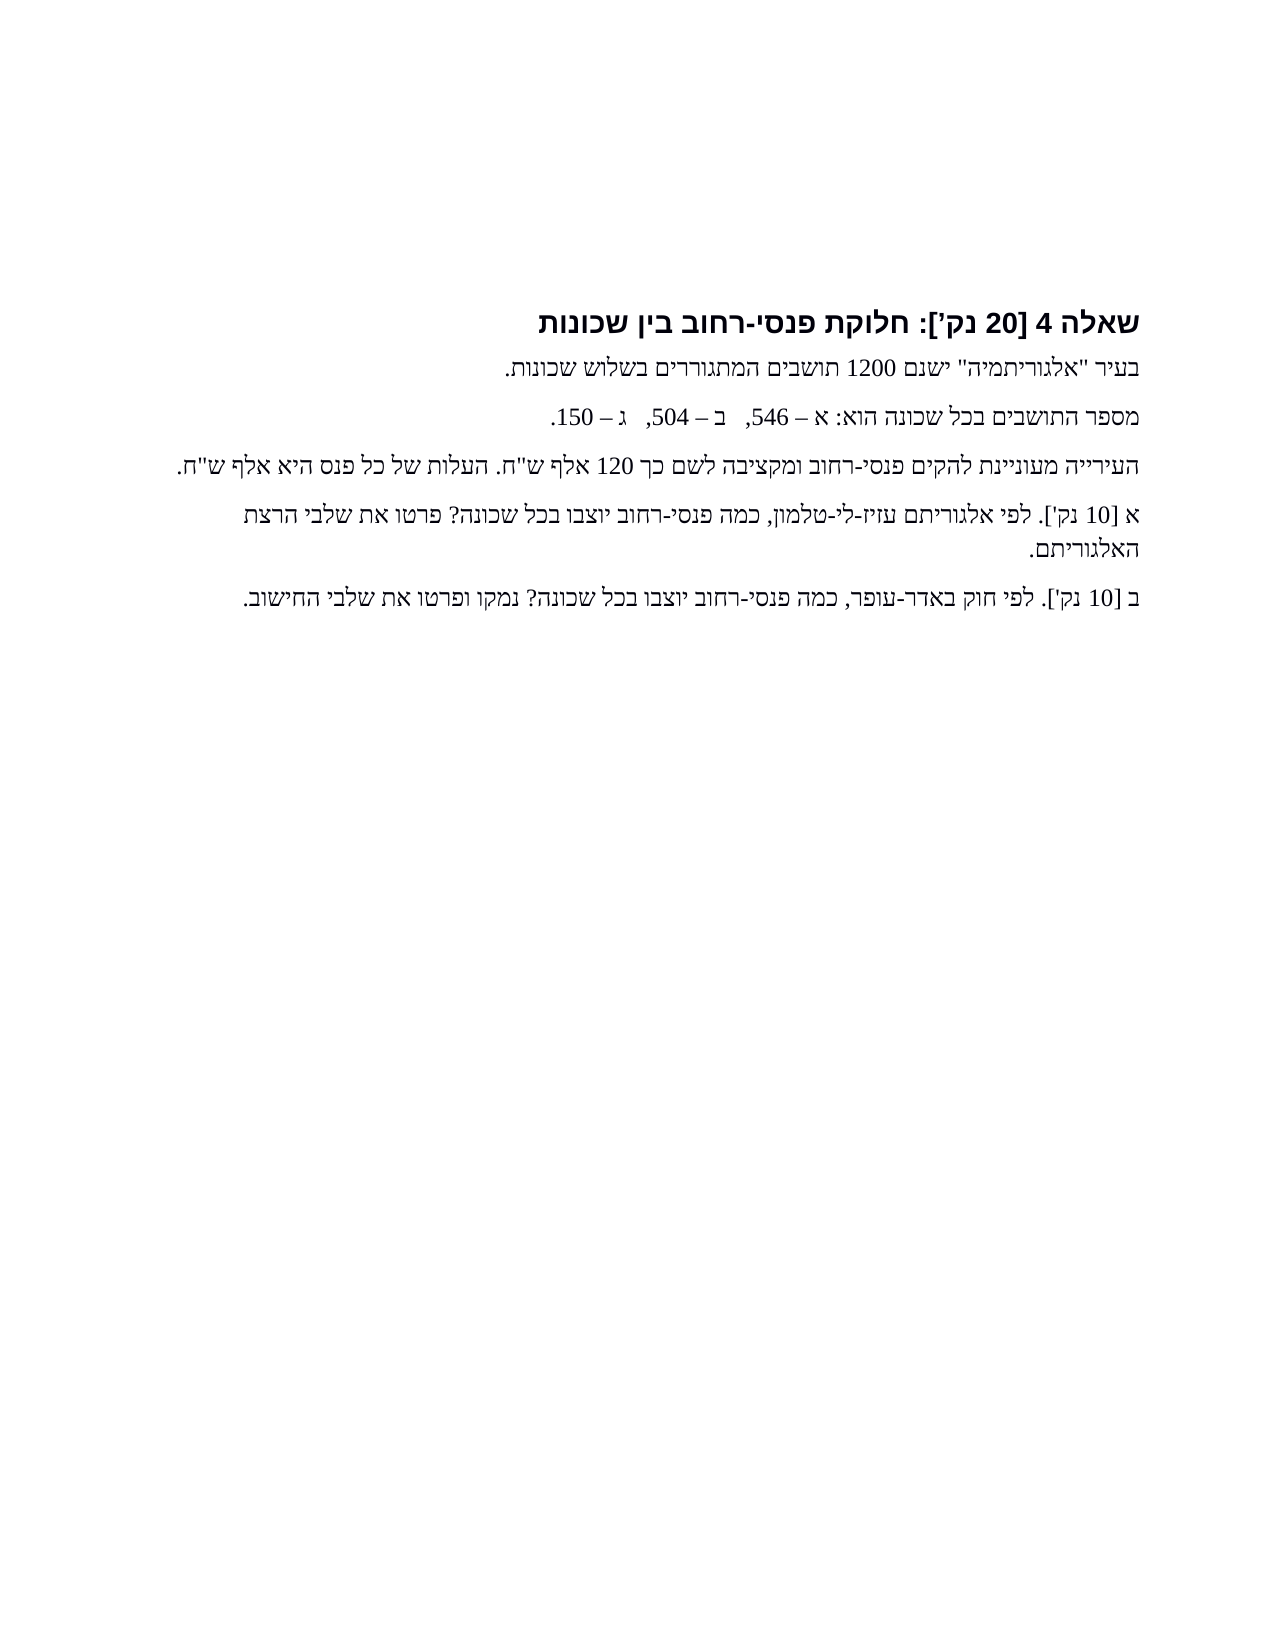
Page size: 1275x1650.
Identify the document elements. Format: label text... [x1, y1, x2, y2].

text בעיר "אלגוריתמיה" ישנם 1200 תושבים המתגוררים בשלוש שכונות. [135, 353, 1140, 381]
text העירייה מעוניינת להקים פנסי-רחוב ומקציבה לשם כך 120 אלף ש"ח. העלות של כל פנס היא אלף ש"ח. [135, 451, 1140, 479]
text מספר התושבים בכל שכונה הוא: א – 546, ב – 504, ג – 150. [135, 402, 1140, 430]
text ב [10 נק']. לפי חוק באדר-עופר, כמה פנסי-רחוב יוצבו בכל שכונה? נמקו ופרטו את שלבי החישוב. [135, 583, 1140, 612]
subtitle שאלה 4 [20 נק’]: חלוקת פנסי-רחוב בין שכונות [135, 307, 1140, 340]
text א [10 נק']. לפי אלגוריתם עזיז-לי-טלמון, כמה פנסי-רחוב יוצבו בכל שכונה? פרטו את שלבי הרצת האלגוריתם. [135, 500, 1140, 563]
